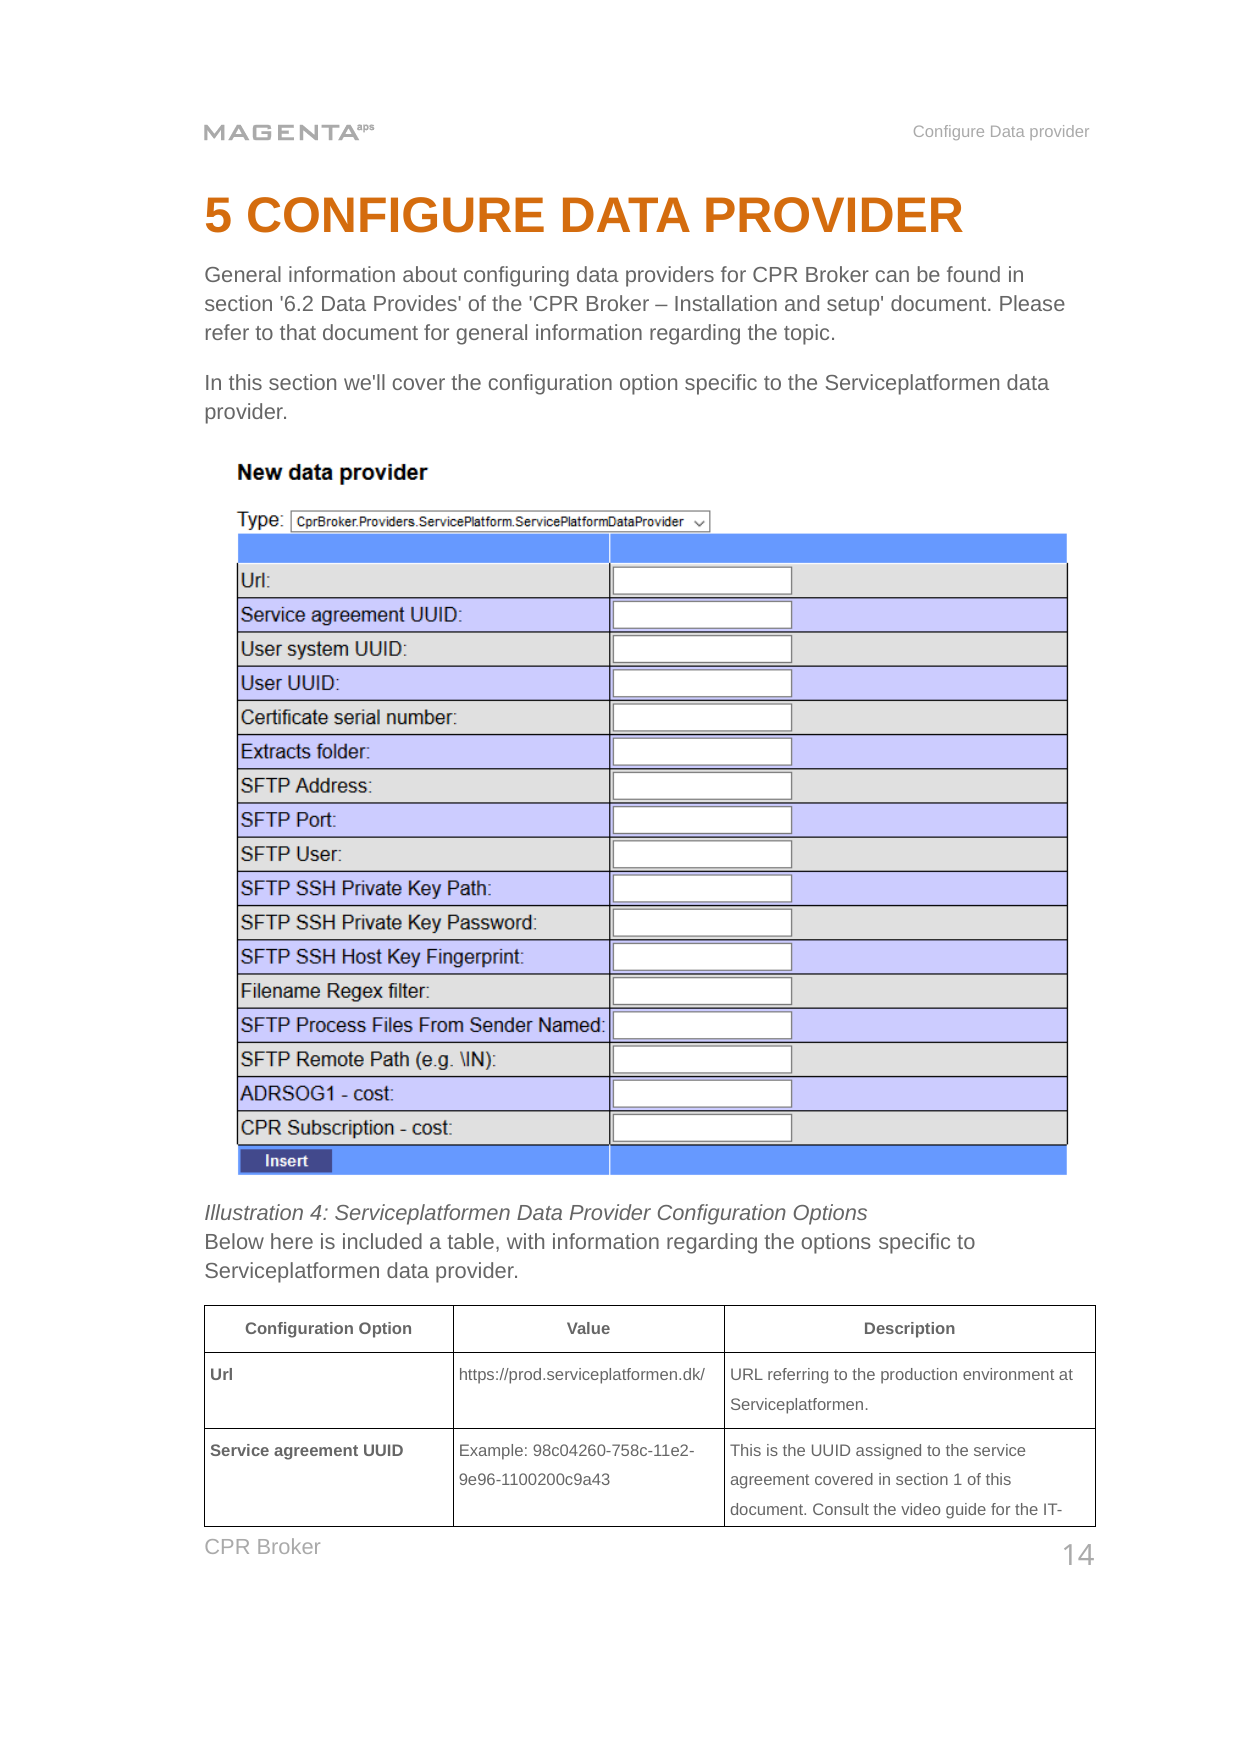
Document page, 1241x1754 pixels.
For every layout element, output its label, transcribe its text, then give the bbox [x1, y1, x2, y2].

table_cell Example: 98c04260-758c-11e2-9e96-1100200c9a43 [454, 1429, 724, 1526]
text Below here is included a table, with information regarding the options specific to Serviceplatformen data provider. [204, 1226, 1094, 1284]
table_header Value [454, 1306, 724, 1352]
table_header Description [725, 1306, 1095, 1352]
table_cell Url [205, 1353, 453, 1427]
table_header Configuration Option [205, 1306, 453, 1352]
text [204, 446, 1094, 458]
table_cell https://prod.serviceplatformen.dk/ [454, 1353, 724, 1427]
table_cell Service agreement UUID [205, 1429, 453, 1526]
text Illustration 4: Serviceplatformen Data Provider Configuration Options [204, 1197, 1094, 1226]
text General information about configuring data providers for CPR Broker can be found in section '6.2 Data Provides' of the 'CPR Broker – Installation and setup' document. Please refer to that document for general information regarding the topic. [204, 259, 1094, 346]
picture [204, 458, 1095, 1197]
table_cell URL referring to the production environment at Serviceplatformen. [725, 1353, 1095, 1427]
subtitle Configure Data provider [204, 186, 1094, 244]
table_cell This is the UUID assigned to the service agreement covered in section 1 of this document. Consult the video guide for the IT- [725, 1429, 1095, 1526]
text In this section we'll cover the configuration option specific to the Serviceplatformen data provider. [204, 367, 1094, 426]
